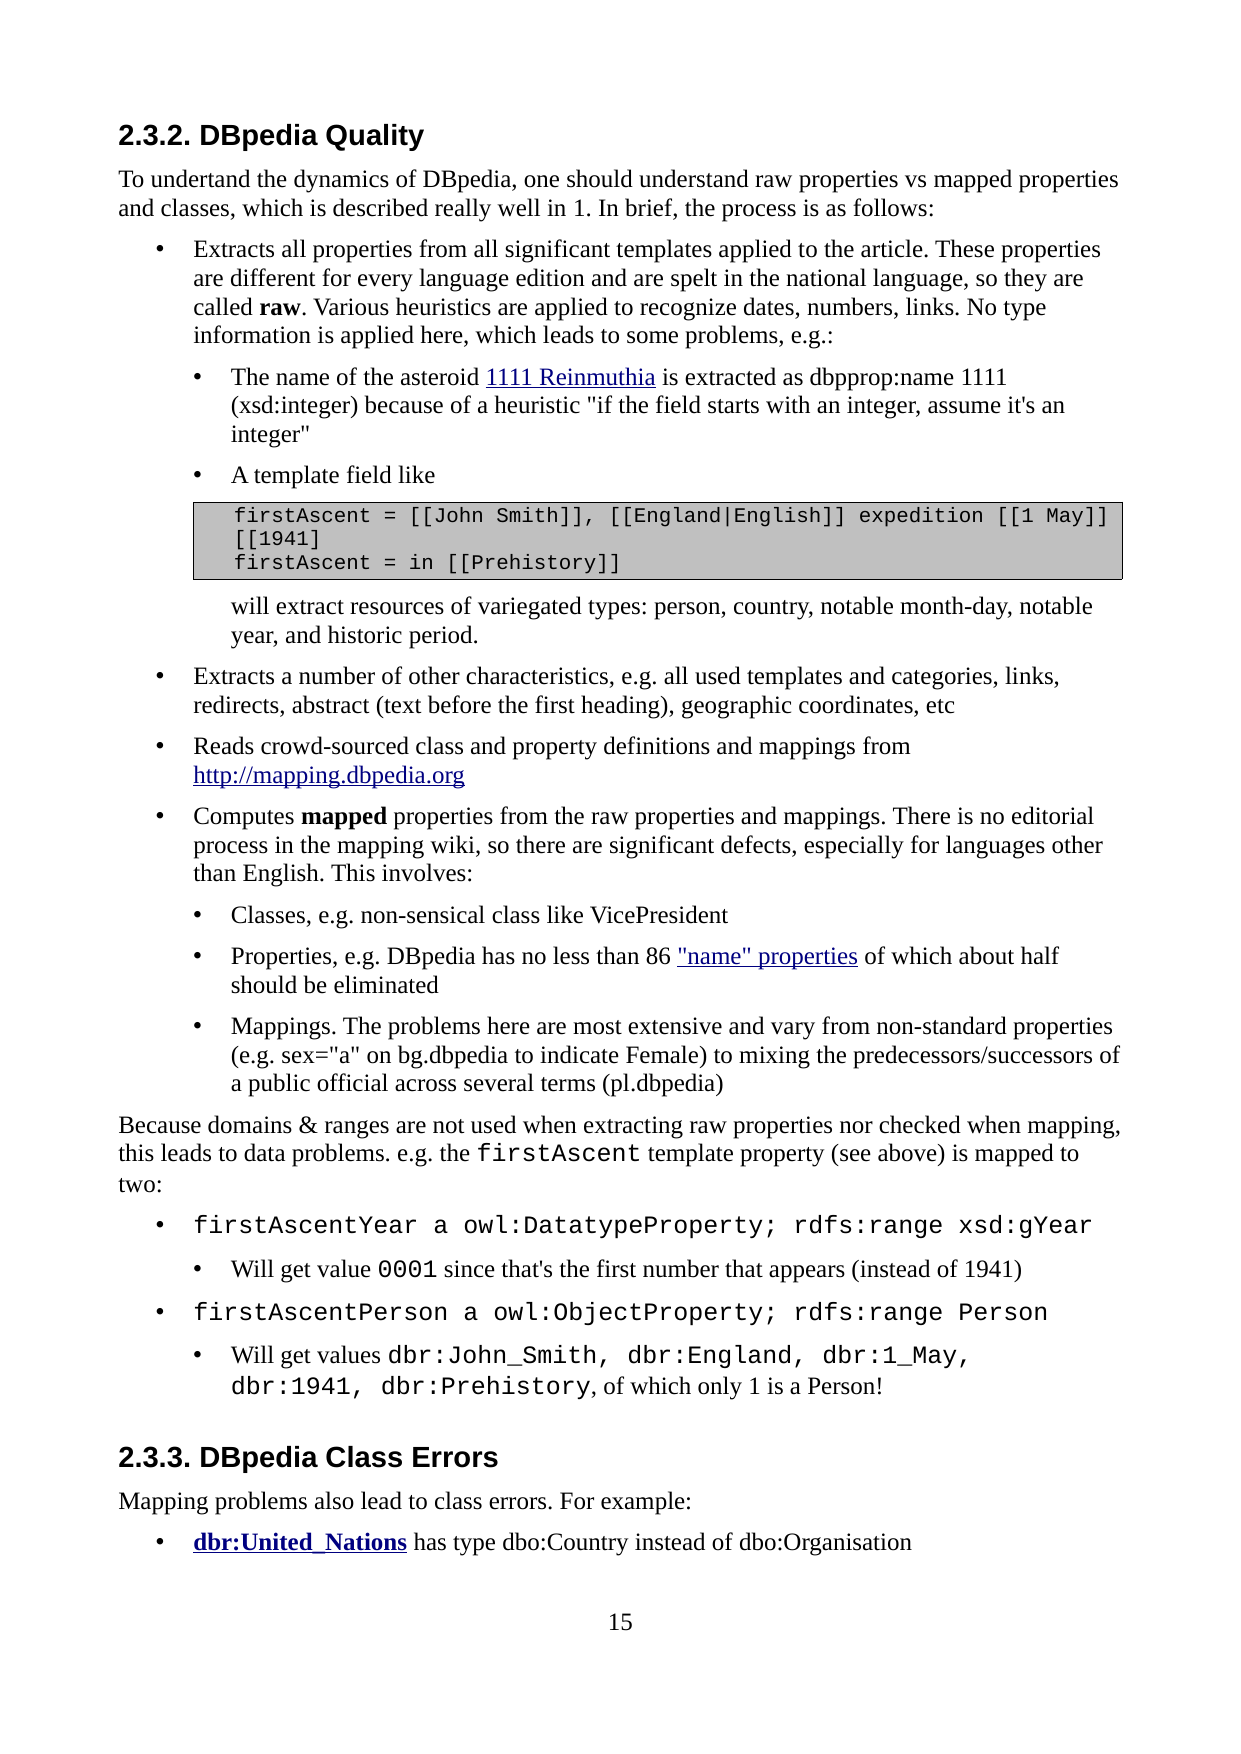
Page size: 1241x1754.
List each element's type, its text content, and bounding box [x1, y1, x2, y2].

list Will get values dbr:John_Smith, dbr:England, dbr:1_May, dbr:1941, dbr:Prehistory, of which only 1 is a Person! [193, 1341, 1122, 1402]
list firstAscent = [[John Smith]], [[England|English]] expedition [[1 May]] [[1941] [194, 503, 1122, 549]
text Mapping problems also lead to class errors. For example: [118, 1486, 1122, 1514]
list firstAscentPerson a owl:ObjectProperty; rdfs:range Person [156, 1297, 1122, 1328]
list Properties, e.g. DBpedia has no less than 86 "name" properties of which about half should be eliminated [193, 941, 1122, 998]
list will extract resources of variegated types: person, country, notable month-day, notable year, and historic period. [193, 591, 1122, 648]
subtitle DBpedia Class Errors [118, 1440, 1122, 1473]
list Computes mapped properties from the raw properties and mappings. There is no editorial process in the mapping wiki, so there are significant defects, especially for languages other than English. This involves: [156, 801, 1122, 887]
list A template field like [193, 460, 1122, 489]
list Mappings. The problems here are most extensive and vary from non-standard properties (e.g. sex="a" on bg.dbpedia to indicate Female) to mixing the predecessors/successors of a public official across several terms (pl.dbpedia) [193, 1011, 1122, 1097]
list Classes, e.g. non-sensical class like VicePresident [193, 900, 1122, 928]
list Extracts all properties from all significant templates applied to the article. These properties are different for every language edition and are spelt in the national language, so they are called raw. Various heuristics are applied to recognize dates, numbers, links. No type information is applied here, which leads to some problems, e.g.: [156, 234, 1122, 349]
list dbr:United_Nations has type dbo:Country instead of dbo:Organisation [156, 1527, 1122, 1556]
list Extracts a number of other characteristics, e.g. all used templates and categories, links, redirects, abstract (text before the first heading), geographic coordinates, etc [156, 661, 1122, 718]
list firstAscentYear a owl:DatatypeProperty; rdfs:range xsd:gYear [156, 1211, 1122, 1241]
text To undertand the dynamics of DBpedia, one should understand raw properties vs mapped properties and classes, which is described really well in 1.. In brief, the process is as follows: [118, 164, 1122, 222]
subtitle DBpedia Quality [118, 118, 1122, 152]
text Because domains & ranges are not used when extracting raw properties nor checked when mapping, this leads to data problems. e.g. the firstAscent template property (see above) is mapped to two: [118, 1110, 1122, 1198]
list Will get value 0001 since that's the first number that appears (instead of 1941) [193, 1254, 1122, 1285]
list Reads crowd-sourced class and property definitions and mappings from http://mapping.dbpedia.org [156, 731, 1122, 788]
list firstAscent = in [[Prehistory]] [194, 549, 1122, 579]
list The name of the asteroid 1111 Reinmuthia is extracted as dbpprop:name 1111 (xsd:integer) because of a heuristic "if the field starts with an integer, assume it's an integer" [193, 362, 1122, 448]
